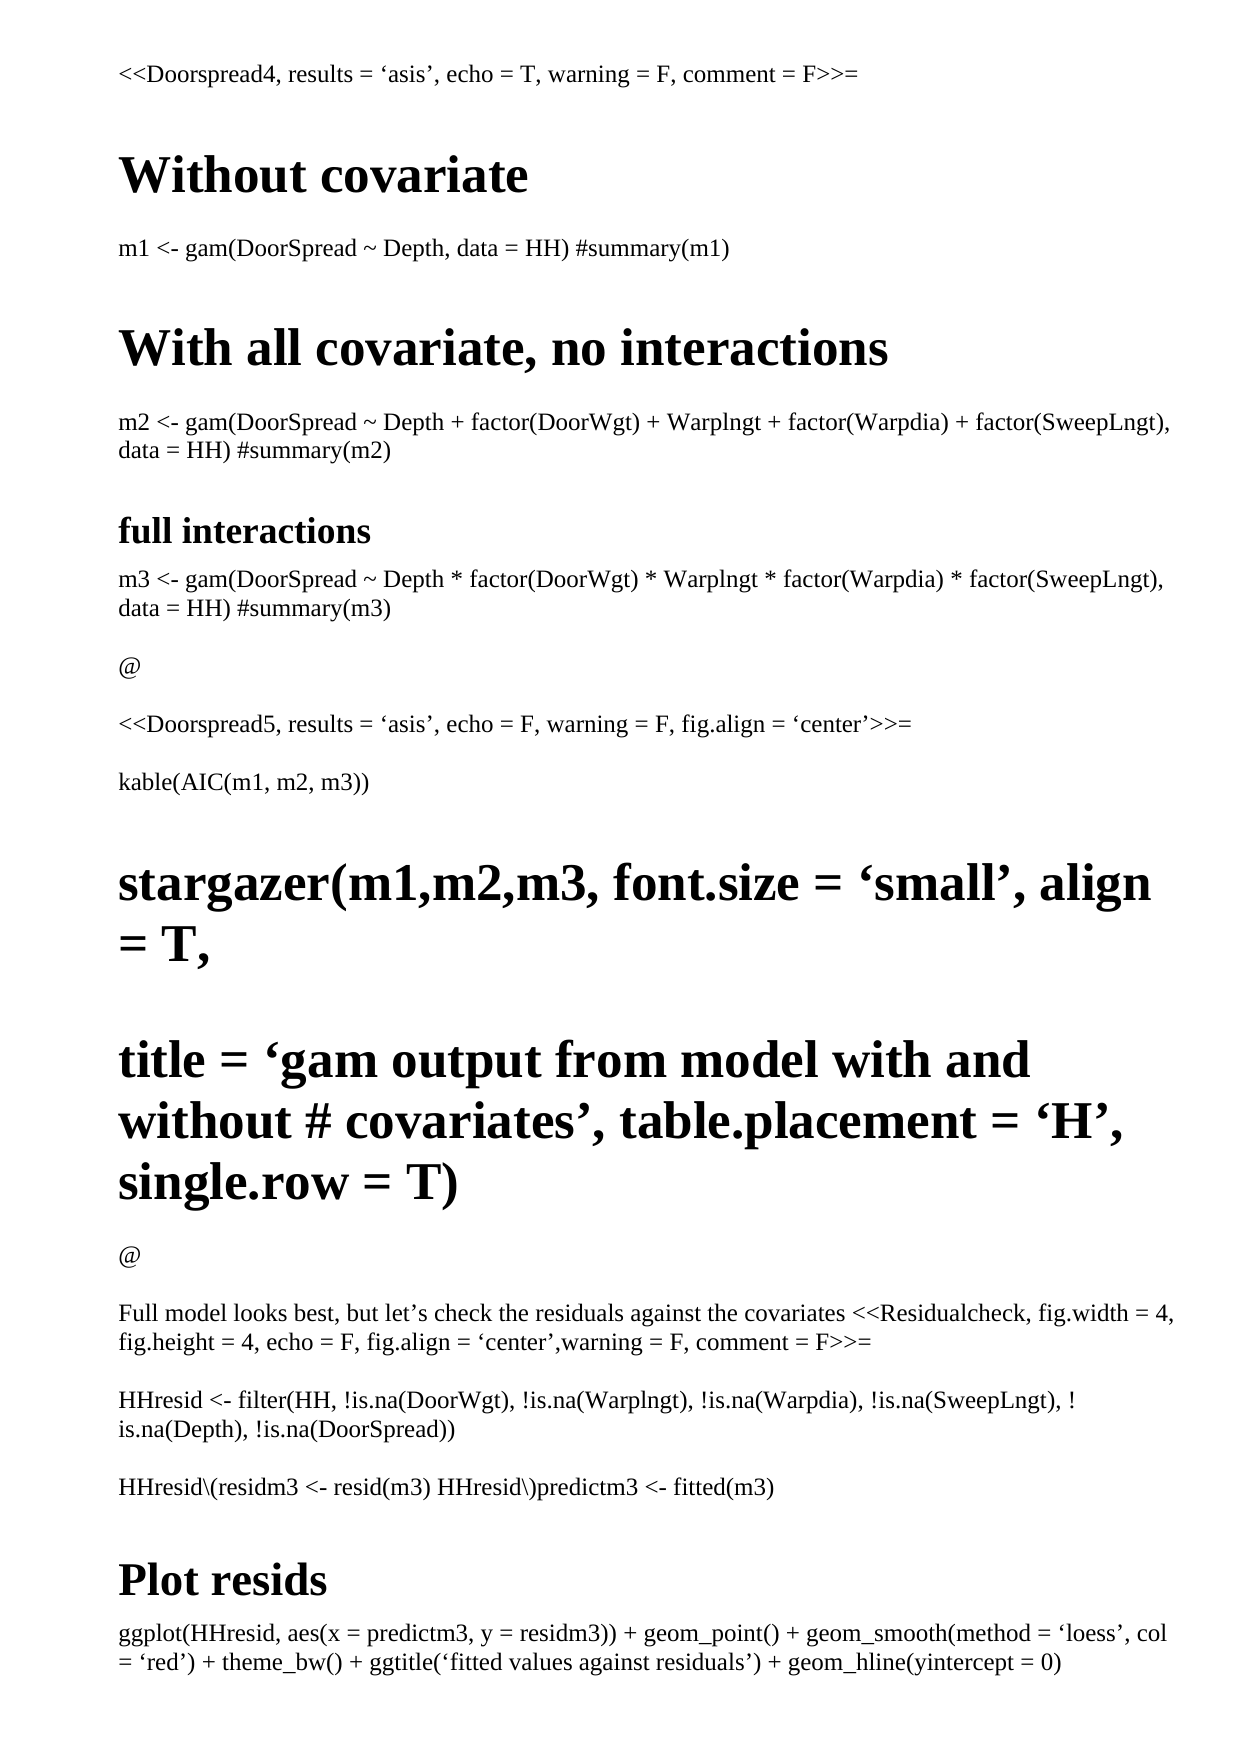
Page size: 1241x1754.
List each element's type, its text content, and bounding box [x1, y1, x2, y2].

text m1 <- gam(DoorSpread ~ Depth, data = HH) #summary(m1) [118, 233, 1181, 262]
subtitle Plot resids [118, 1552, 1181, 1605]
text HHresid\(residm3 <- resid(m3) HHresid\)predictm3 <- fitted(m3) [118, 1472, 1181, 1501]
text ggplot(HHresid, aes(x = predictm3, y = residm3)) + geom_point() + geom_smooth(method = ‘loess’, col = ‘red’) + theme_bw() + ggtitle(‘fitted values against residuals’) + geom_hline(yintercept = 0) [118, 1618, 1181, 1675]
text m2 <- gam(DoorSpread ~ Depth + factor(DoorWgt) + Warplngt + factor(Warpdia) + factor(SweepLngt), data = HH) #summary(m2) [118, 407, 1181, 464]
text @ [118, 651, 1181, 680]
subtitle title = ‘gam output from model with and without # covariates’, table.placement = ‘H’, single.row = T) [118, 1027, 1181, 1211]
subtitle full interactions [118, 508, 1181, 551]
text Full model looks best, but let’s check the residuals against the covariates <<Residualcheck, fig.width = 4, fig.height = 4, echo = F, fig.align = ‘center’,warning = F, comment = F>>= [118, 1298, 1181, 1356]
text m3 <- gam(DoorSpread ~ Depth * factor(DoorWgt) * Warplngt * factor(Warpdia) * factor(SweepLngt), data = HH) #summary(m3) [118, 564, 1181, 621]
text HHresid <- filter(HH, !is.na(DoorWgt), !is.na(Warplngt), !is.na(Warpdia), !is.na(SweepLngt), !is.na(Depth), !is.na(DoorSpread)) [118, 1386, 1181, 1443]
subtitle With all covariate, no interactions [118, 316, 1181, 377]
text kable(AIC(m1, m2, m3)) [118, 767, 1181, 796]
subtitle Without covariate [118, 142, 1181, 203]
text @ [118, 1240, 1181, 1269]
text <<Doorspread5, results = ‘asis’, echo = F, warning = F, fig.align = ‘center’>>= [118, 709, 1181, 738]
subtitle stargazer(m1,m2,m3, font.size = ‘small’, align = T, [118, 851, 1181, 973]
text <<Doorspread4, results = ‘asis’, echo = T, warning = F, comment = F>>= [118, 59, 1181, 88]
